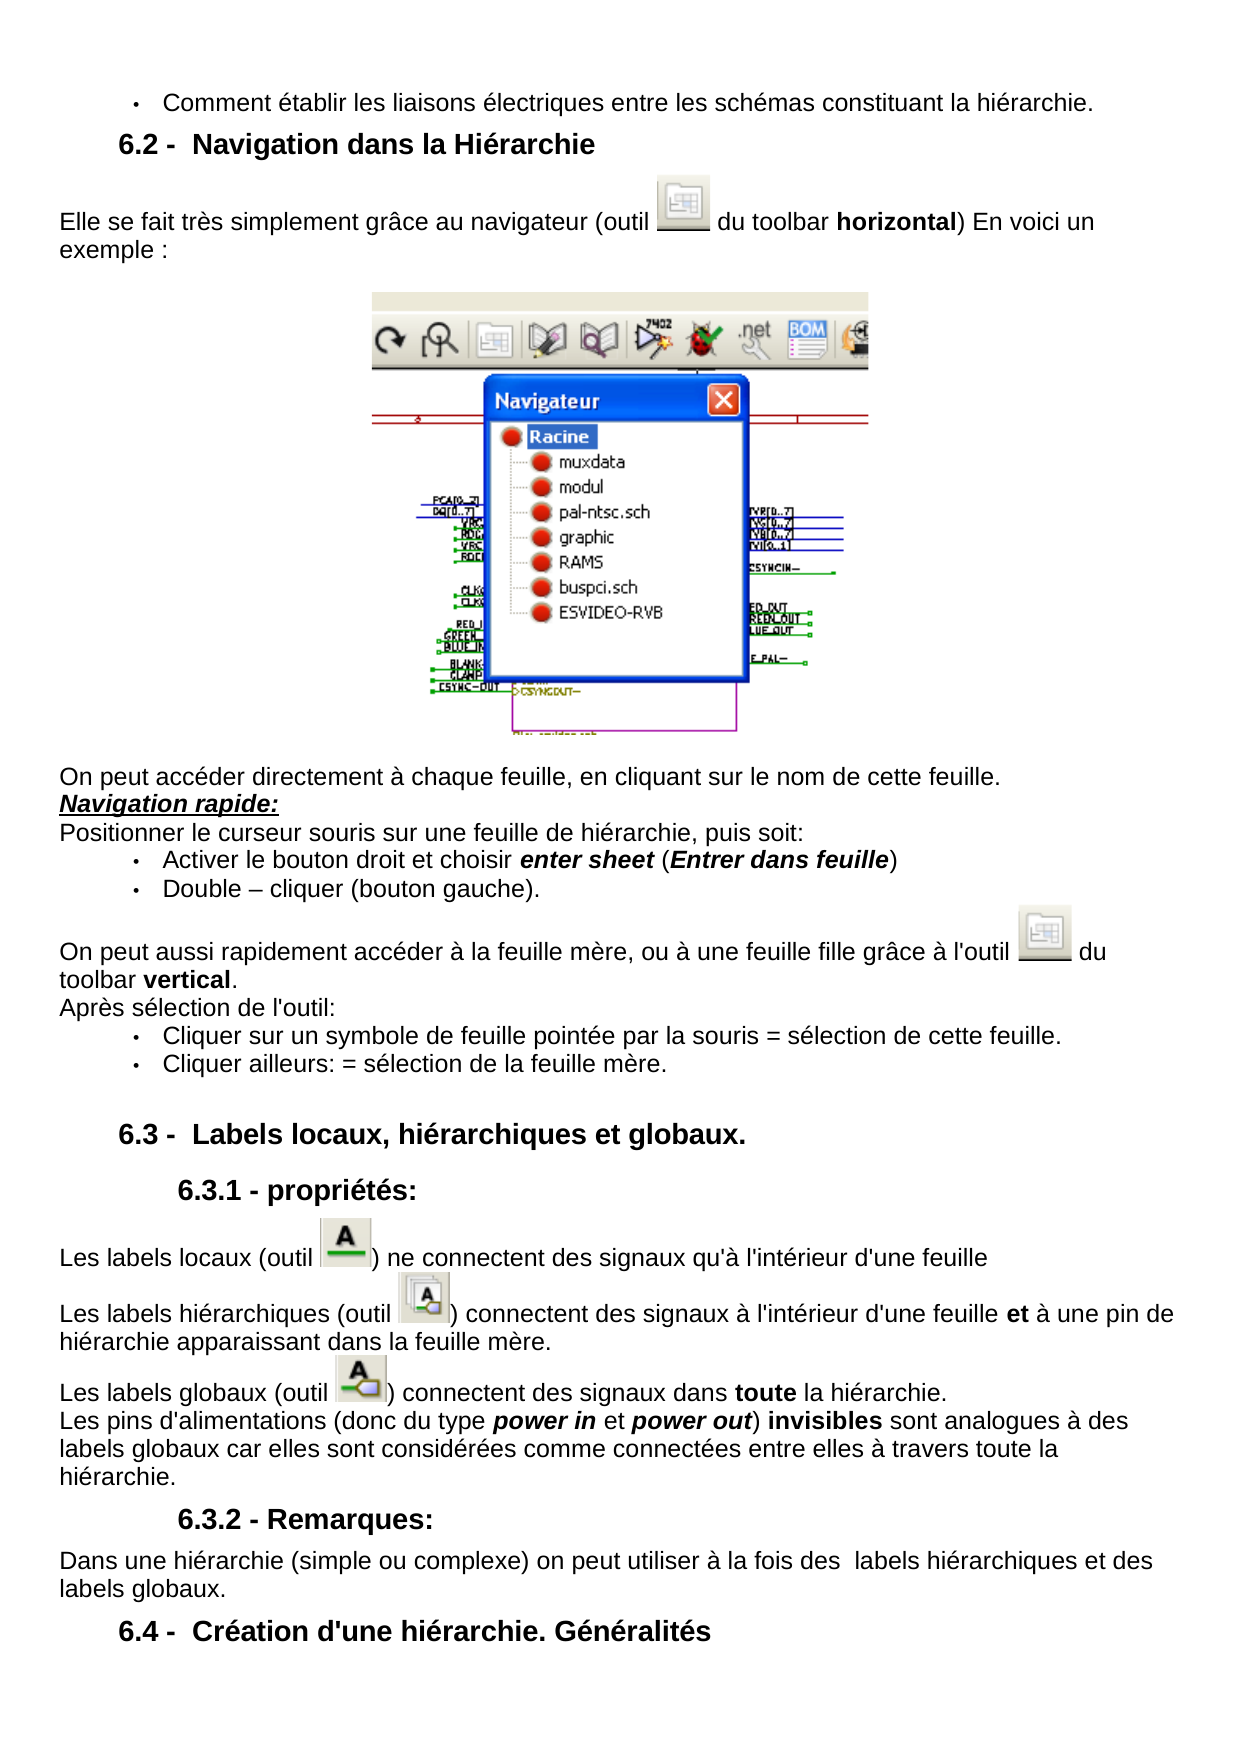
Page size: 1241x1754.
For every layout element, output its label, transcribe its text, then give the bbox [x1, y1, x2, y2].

text Les pins d'alimentations (donc du type power in et power out) invisibles sont analogues à des labels globaux car elles sont considérées comme connectées entre elles à travers toute la hiérarchie. [59, 1407, 1181, 1491]
picture [1018, 902, 1072, 961]
list Comment établir les liaisons électriques entre les schémas constituant la hiérarchie. [133, 88, 1181, 117]
list Cliquer sur un symbole de feuille pointée par la souris = sélection de cette feuille. [133, 1022, 1181, 1050]
subtitle Navigation dans la Hiérarchie [118, 128, 1181, 161]
list Double – cliquer (bouton gauche). [133, 874, 1181, 902]
picture [657, 172, 711, 231]
picture [398, 1272, 450, 1323]
text Les labels globaux (outil ) connectent des signaux dans toute la hiérarchie. [59, 1356, 1181, 1407]
text On peut accéder directement à chaque feuille, en cliquant sur le nom de cette feuille. [59, 762, 1181, 790]
text Dans une hiérarchie (simple ou complexe) on peut utiliser à la fois des labels hiérarchiques et des labels globaux. [59, 1547, 1181, 1603]
picture [371, 292, 869, 735]
text Navigation rapide: [59, 790, 1181, 818]
text Après sélection de l'outil: [59, 994, 1181, 1022]
list Activer le bouton droit et choisir enter sheet (Entrer dans feuille) [133, 846, 1181, 874]
picture [335, 1355, 387, 1402]
text Positionner le curseur souris sur une feuille de hiérarchie, puis soit: [59, 818, 1181, 846]
picture [320, 1218, 372, 1267]
subtitle Remarques: [177, 1503, 1181, 1535]
text Les labels locaux (outil ) ne connectent des signaux qu'à l'intérieur d'une feuille [59, 1218, 1181, 1272]
subtitle propriétés: [177, 1174, 1181, 1206]
subtitle Labels locaux, hiérarchiques et globaux. [118, 1118, 1181, 1150]
subtitle Création d'une hiérarchie. Généralités [118, 1615, 1181, 1647]
text Les labels hiérarchiques (outil ) connectent des signaux à l'intérieur d'une feuille et à une pin de hiérarchie apparaissant dans la feuille mère. [59, 1272, 1181, 1356]
list Cliquer ailleurs: = sélection de la feuille mère. [133, 1050, 1181, 1078]
text Elle se fait très simplement grâce au navigateur (outil du toolbar horizontal) En voici un exemple : [59, 173, 1181, 264]
text On peut aussi rapidement accéder à la feuille mère, ou à une feuille fille grâce à l'outil du toolbar vertical. [59, 902, 1181, 994]
